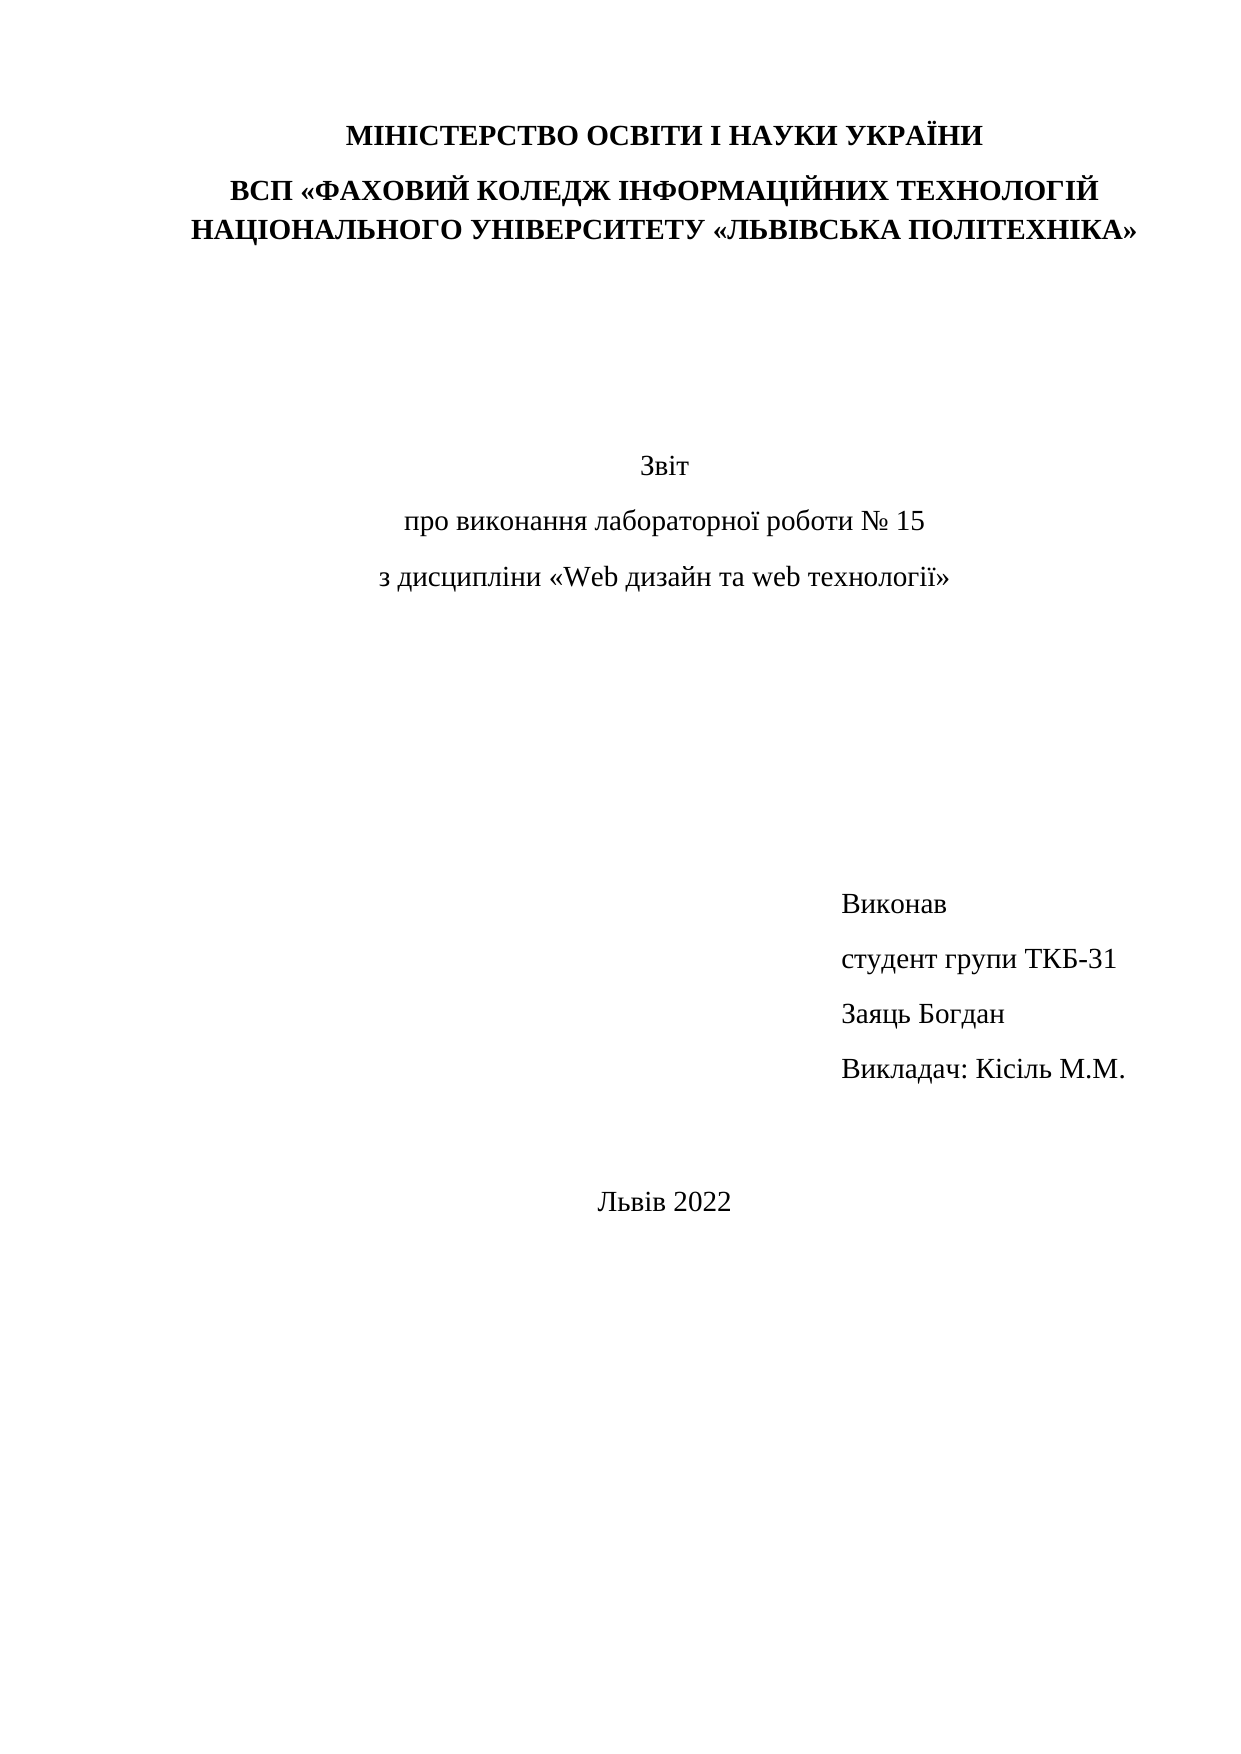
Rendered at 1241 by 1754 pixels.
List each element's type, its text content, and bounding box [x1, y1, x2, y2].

text Заяць Богдан [841, 996, 1152, 1030]
text про виконання лабораторної роботи № 15 [177, 503, 1152, 537]
text ВСП «ФАХОВИЙ КОЛЕДЖ ІНФОРМАЦІЙНИХ ТЕХНОЛОГІЙ НАЦІОНАЛЬНОГО УНІВЕРСИТЕТУ «ЛЬВІВСЬКА ПОЛІТЕХНІКА» [177, 173, 1152, 245]
text студент групи ТКБ-31 [841, 941, 1152, 974]
text Звіт [177, 448, 1152, 482]
text з дисципліни «Web дизайн та web технології» [177, 559, 1152, 592]
text Викладач: Кісіль М.М. [841, 1051, 1152, 1085]
text Виконав [841, 886, 1152, 919]
text МІНІСТЕРСТВО ОСВІТИ І НАУКИ УКРАЇНИ [177, 118, 1152, 152]
text Львів 2022 [177, 1184, 1152, 1217]
